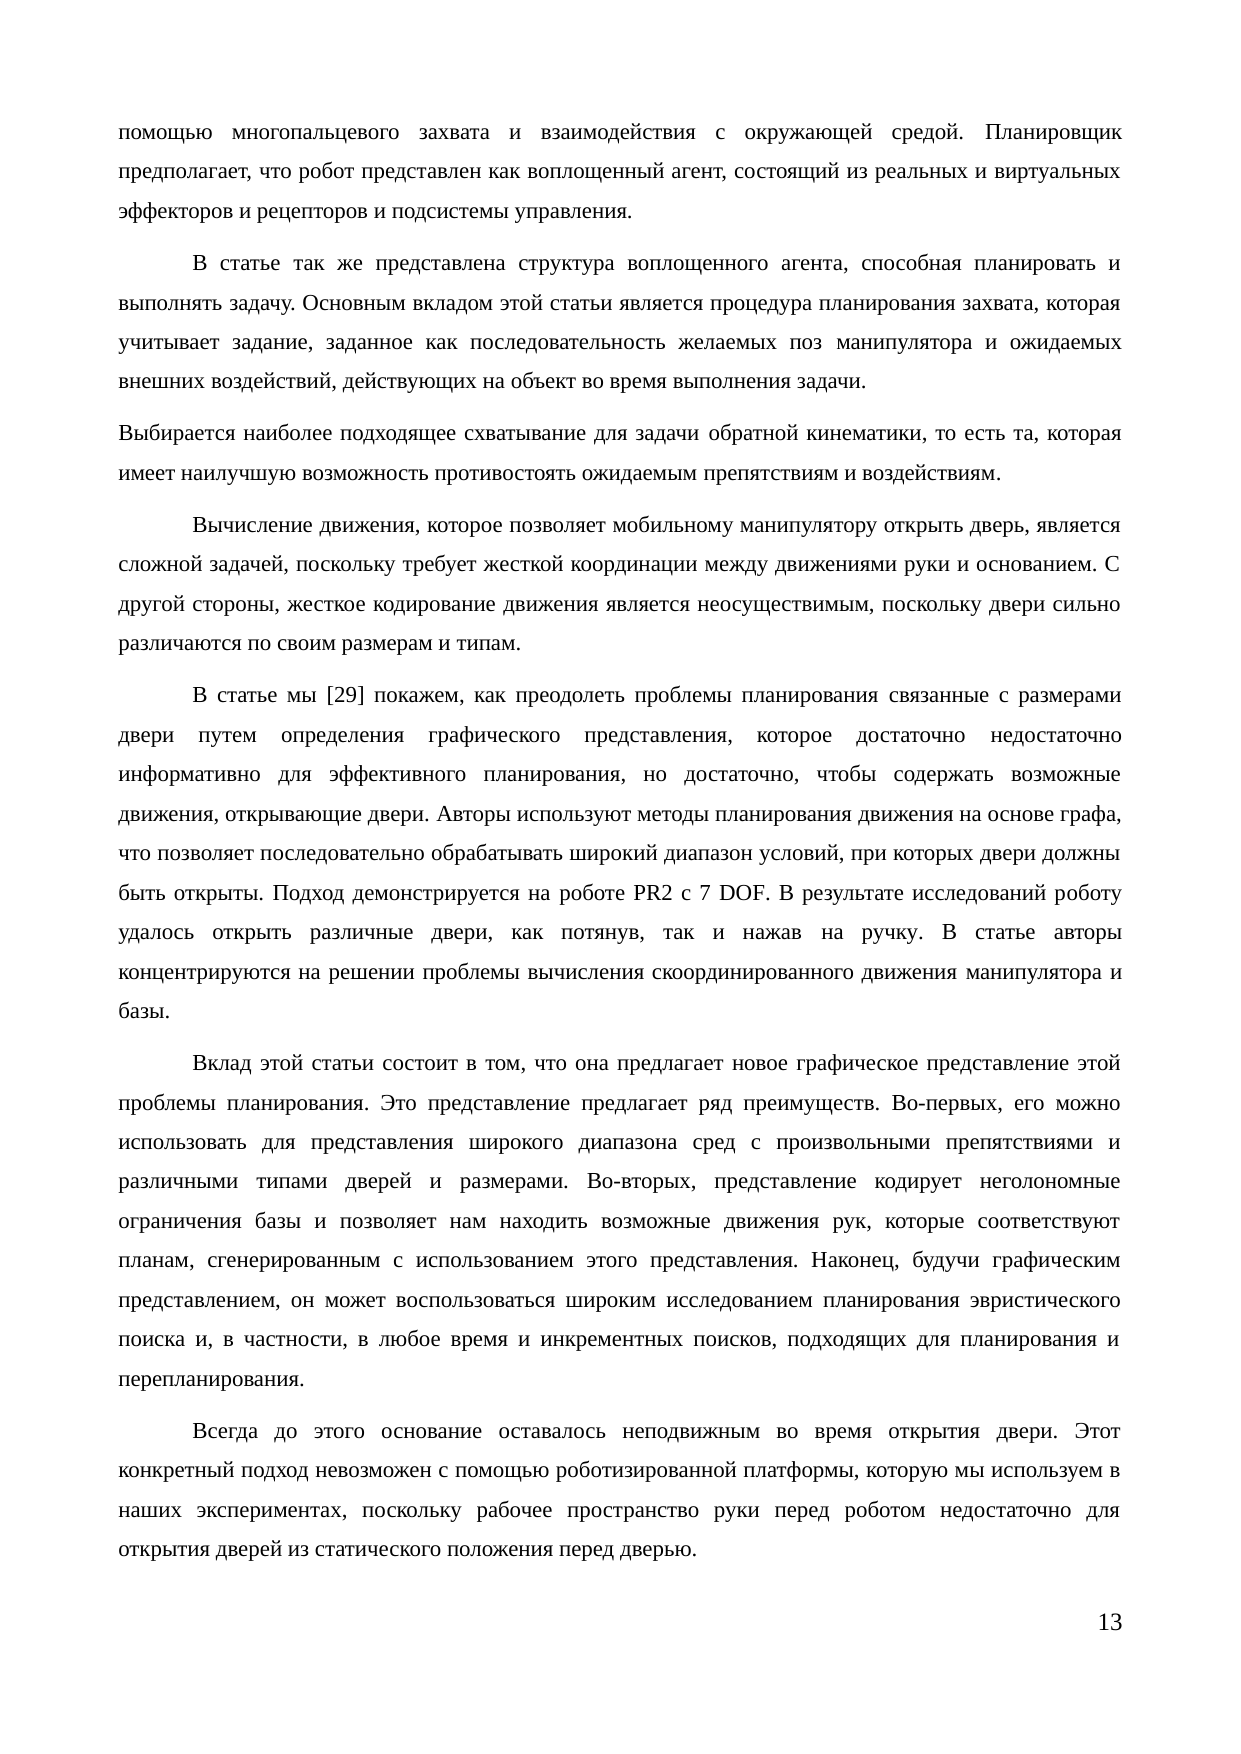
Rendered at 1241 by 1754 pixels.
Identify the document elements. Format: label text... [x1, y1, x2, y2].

text Выбирается наиболее подходящее схватывание для задачи обратной кинематики, то есть та, которая имеет наилучшую возможность противостоять ожидаемым препятствиям и воздействиям. [118, 419, 1122, 485]
text В статье мы [29] покажем, как преодолеть проблемы планирования связанные с размерами двери путем определения графического представления, которое достаточно недостаточно информативно для эффективного планирования, но достаточно, чтобы содержать возможные движения, открывающие двери. Авторы используют методы планирования движения на основе графа, что позволяет последовательно обрабатывать широкий диапазон условий, при которых двери должны быть открыты. Подход демонстрируется на роботе PR2 с 7 DOF. В результате исследований роботу удалось открыть различные двери, как потянув, так и нажав на ручку. В статье авторы концентрируются на решении проблемы вычисления скоординированного движения манипулятора и базы. [118, 681, 1122, 1023]
text В статье так же представлена структура воплощенного агента, способная планировать и выполнять задачу. Основным вкладом этой статьи является процедура планирования захвата, которая учитывает задание, заданное как последовательность желаемых поз манипулятора и ожидаемых внешних воздействий, действующих на объект во время выполнения задачи. [118, 249, 1122, 394]
text Вклад этой статьи состоит в том, что она предлагает новое графическое представление этой проблемы планирования. Это представление предлагает ряд преимуществ. Во-первых, его можно использовать для представления широкого диапазона сред с произвольными препятствиями и различными типами дверей и размерами. Во-вторых, представление кодирует неголономные ограничения базы и позволяет нам находить возможные движения рук, которые соответствуют планам, сгенерированным с использованием этого представления. Наконец, будучи графическим представлением, он может воспользоваться широким исследованием планирования эвристического поиска и, в частности, в любое время и инкрементных поисков, подходящих для планирования и перепланирования. [118, 1049, 1122, 1391]
text помощью многопальцевого захвата и взаимодействия с окружающей средой. Планировщик предполагает, что робот представлен как воплощенный агент, состоящий из реальных и виртуальных эффекторов и рецепторов и подсистемы управления. [118, 118, 1122, 223]
text Вычисление движения, которое позволяет мобильному манипулятору открыть дверь, является сложной задачей, поскольку требует жесткой координации между движениями руки и основанием. С другой стороны, жесткое кодирование движения является неосуществимым, поскольку двери сильно различаются по своим размерам и типам. [118, 511, 1122, 656]
text Всегда до этого основание оставалось неподвижным во время открытия двери. Этот конкретный подход невозможен с помощью роботизированной платформы, которую мы используем в наших экспериментах, поскольку рабочее пространство руки перед роботом недостаточно для открытия дверей из статического положения перед дверью. [118, 1417, 1122, 1562]
